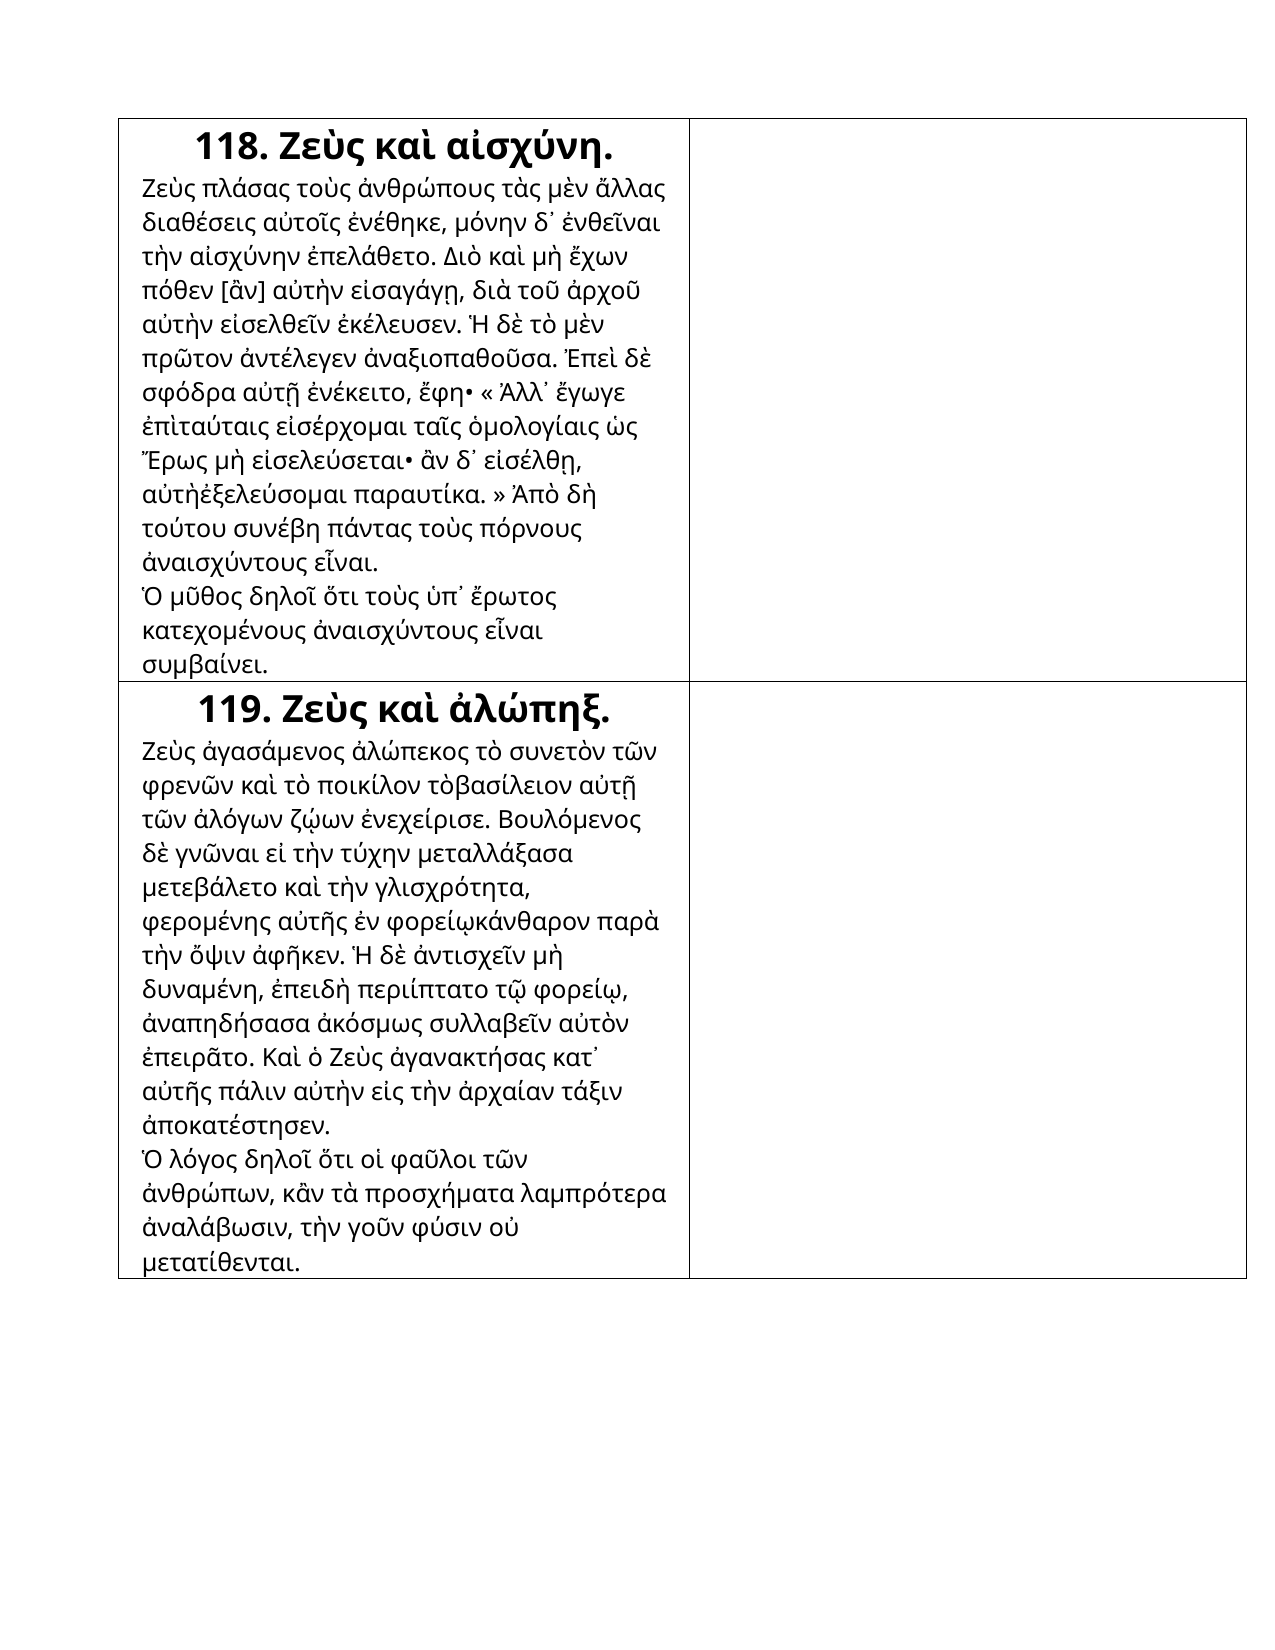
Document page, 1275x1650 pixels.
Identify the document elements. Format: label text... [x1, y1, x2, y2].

table_cell 118. Ζεὺς καὶ αἰσχύνη. Ζεὺς πλάσας τοὺς ἀνθρώπους τὰς μὲν ἄλλας διαθέσεις αὐτοῖς ἐνέθηκε, μόνην δ᾿ ἐνθεῖναι τὴν αἰσχύνην ἐπελάθετο. Διὸ καὶ μὴ ἔχων πόθεν [ἂν] αὐτὴν εἰσαγάγῃ, διὰ τοῦ ἀρχοῦ αὐτὴν εἰσελθεῖν ἐκέλευσεν. Ἡ δὲ τὸ μὲν πρῶτον ἀντέλεγεν ἀναξιοπαθοῦσα. Ἐπεὶ δὲ σφόδρα αὐτῇ ἐνέκειτο, ἔφη• « Ἀλλ᾿ ἔγωγε ἐπὶταύταις εἰσέρχομαι ταῖς ὁμολογίαις ὡς Ἔρως μὴ εἰσελεύσεται• ἂν δ᾿ εἰσέλθῃ, αὐτὴἐξελεύσομαι παραυτίκα. » Ἀπὸ δὴ τούτου συνέβη πάντας τοὺς πόρνους ἀναισχύντους εἶναι. Ὁ μῦθος δηλοῖ ὅτι τοὺς ὑπ᾿ ἔρωτος κατεχομένους ἀναισχύντους εἶναι συμβαίνει. [119, 119, 689, 681]
table_cell 119. Ζεὺς καὶ ἀλώπηξ. Ζεὺς ἀγασάμενος ἀλώπεκος τὸ συνετὸν τῶν φρενῶν καὶ τὸ ποικίλον τὸβασίλειον αὐτῇ τῶν ἀλόγων ζῴων ἐνεχείρισε. Βουλόμενος δὲ γνῶναι εἰ τὴν τύχην μεταλλάξασα μετεβάλετο καὶ τὴν γλισχρότητα, φερομένης αὐτῆς ἐν φορείῳκάνθαρον παρὰ τὴν ὄψιν ἀφῆκεν. Ἡ δὲ ἀντισχεῖν μὴ δυναμένη, ἐπειδὴ περιίπτατο τῷ φορείῳ, ἀναπηδήσασα ἀκόσμως συλλαβεῖν αὐτὸν ἐπειρᾶτο. Καὶ ὁ Ζεὺς ἀγανακτήσας κατ᾿ αὐτῆς πάλιν αὐτὴν εἰς τὴν ἀρχαίαν τάξιν ἀποκατέστησεν. Ὁ λόγος δηλοῖ ὅτι οἱ φαῦλοι τῶν ἀνθρώπων, κἂν τὰ προσχήματα λαμπρότερα ἀναλάβωσιν, τὴν γοῦν φύσιν οὐ μετατίθενται. [119, 682, 689, 1278]
table_cell [690, 682, 1246, 1278]
table_cell [690, 119, 1246, 681]
